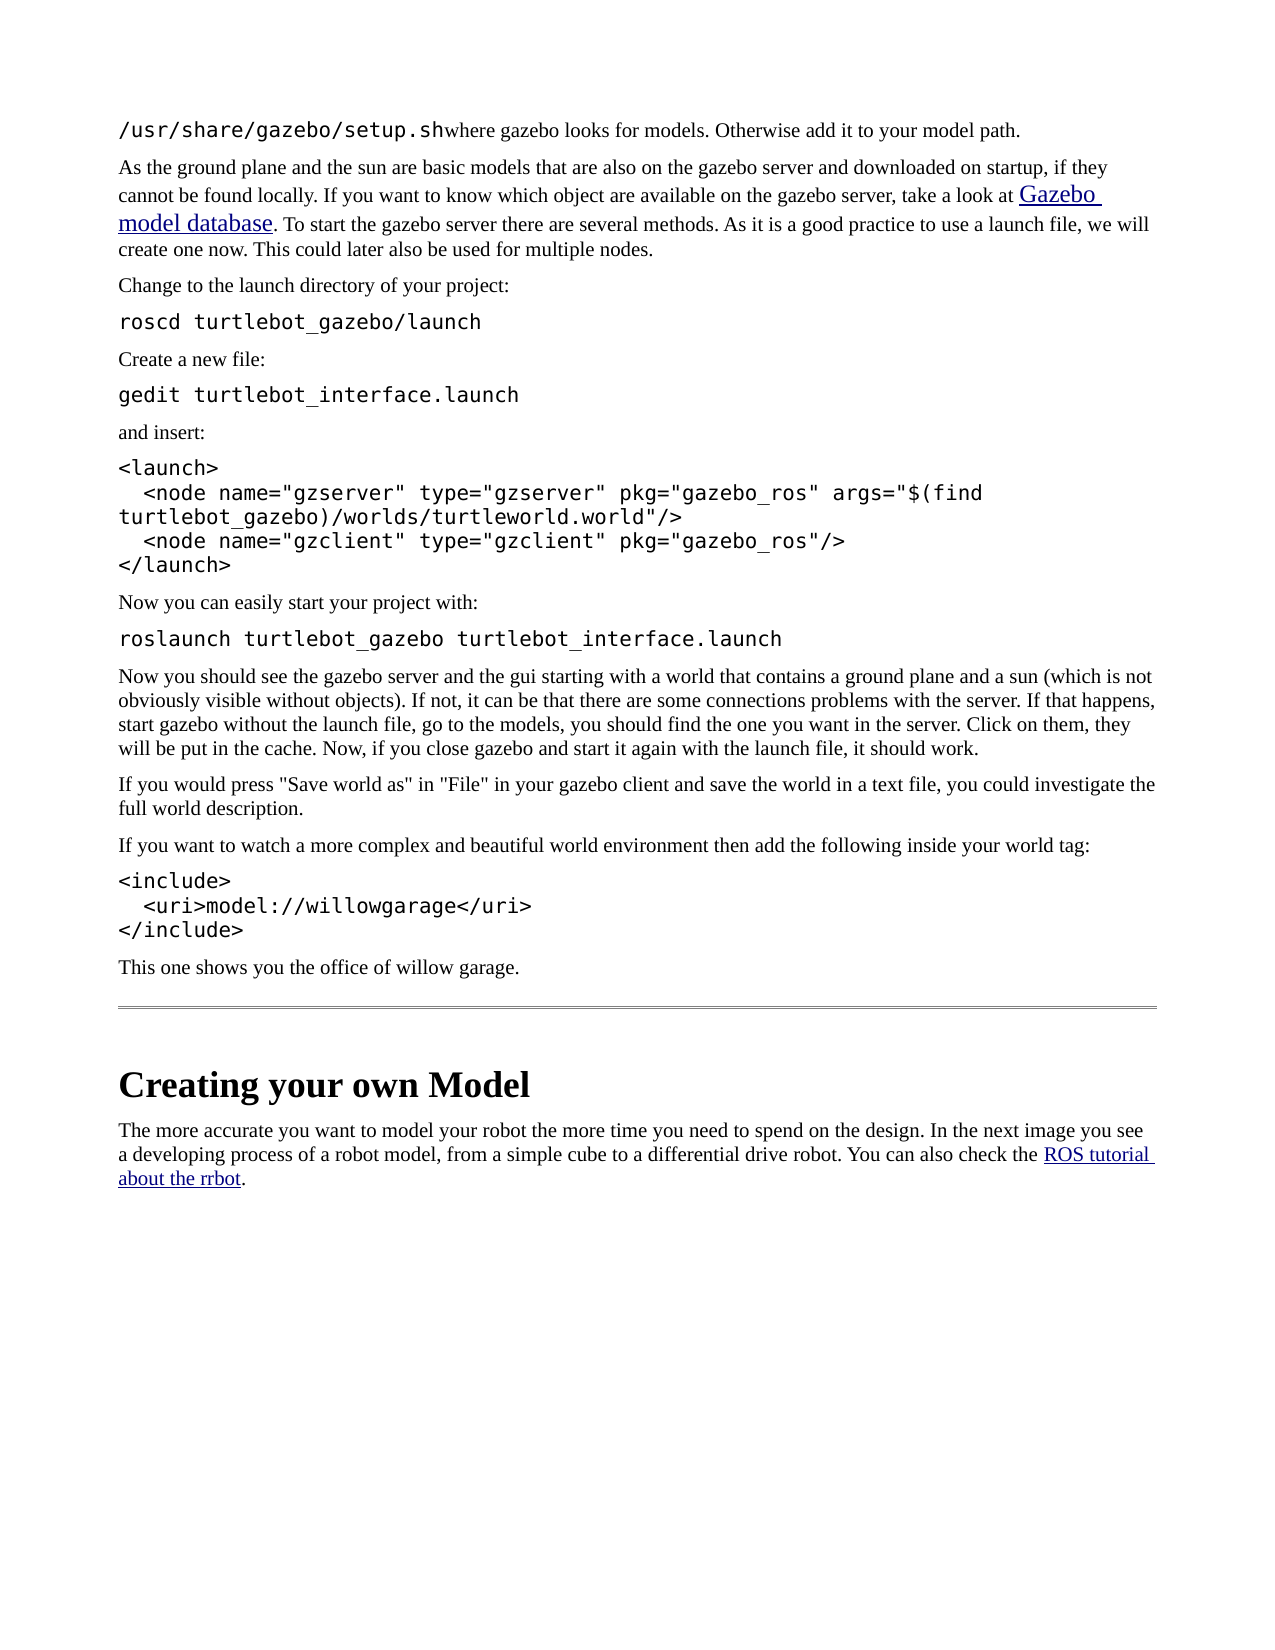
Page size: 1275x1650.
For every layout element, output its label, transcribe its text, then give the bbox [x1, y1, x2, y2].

text <include> <uri>model://willowgarage</uri> </include> [118, 869, 1157, 942]
subtitle Creating your own Model [118, 1062, 1157, 1106]
text If you would press "Save world as" in "File" in your gazebo client and save the world in a text file, you could investigate the full world description. [118, 772, 1157, 820]
text This one shows you the office of willow garage. [118, 955, 1157, 979]
text As the ground plane and the sun are basic models that are also on the gazebo server and downloaded on startup, if they cannot be found locally. If you want to know which object are available on the gazebo server, take a look at Gazebo model database. To start the gazebo server there are several methods. As it is a good practice to use a launch file, we will create one now. This could later also be used for multiple nodes. [118, 155, 1157, 261]
text If you want to watch a more complex and beautiful world environment then add the following inside your world tag: [118, 833, 1157, 857]
text roscd turtlebot_gazebo/launch [118, 310, 1157, 334]
text The more accurate you want to model your robot the more time you need to spend on the design. In the next image you see a developing process of a robot model, from a simple cube to a differential drive robot. You can also check the ROS tutorial about the rrbot. [118, 1118, 1157, 1190]
text /usr/share/gazebo/setup.shwhere gazebo looks for models. Otherwise add it to your model path. [118, 118, 1157, 142]
text Now you can easily start your project with: [118, 590, 1157, 614]
text Create a new file: [118, 346, 1157, 371]
text gedit turtlebot_interface.launch [118, 383, 1157, 407]
text Change to the launch directory of your project: [118, 273, 1157, 297]
text Now you should see the gazebo server and the gui starting with a world that contains a ground plane and a sun (which is not obviously visible without objects). If not, it can be that there are some connections problems with the server. If that happens, start gazebo without the launch file, go to the models, you should find the one you want in the server. Click on them, they will be put in the cache. Now, if you close gazebo and start it again with the launch file, it should work. [118, 663, 1157, 760]
text and insert: [118, 420, 1157, 444]
text roslaunch turtlebot_gazebo turtlebot_interface.launch [118, 627, 1157, 651]
text <launch> <node name="gzserver" type="gzserver" pkg="gazebo_ros" args="$(find turtlebot_gazebo)/worlds/turtleworld.world"/> <node name="gzclient" type="gzclient" pkg="gazebo_ros"/> </launch> [118, 456, 1157, 578]
